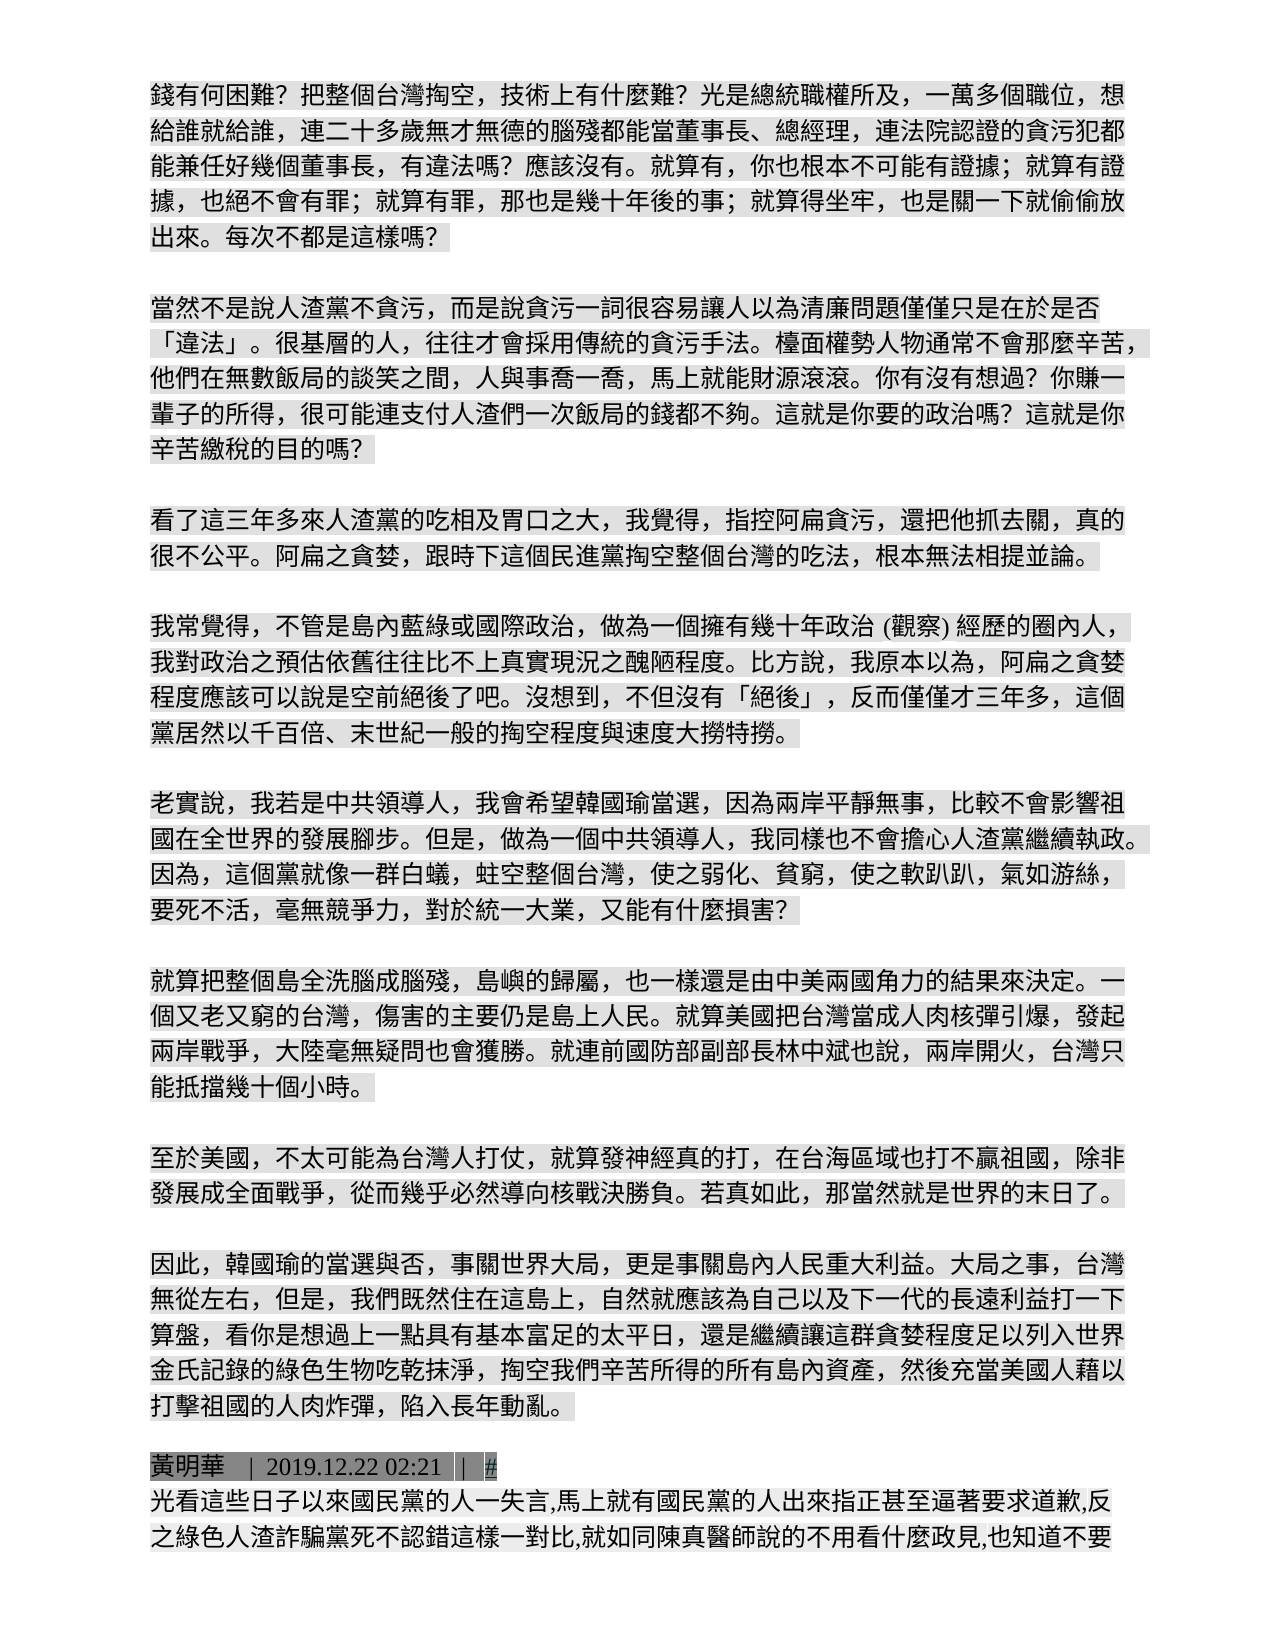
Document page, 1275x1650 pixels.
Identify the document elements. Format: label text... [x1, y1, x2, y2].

text 黃明華 | 2019.12.22 02:21 | # [150, 1446, 1125, 1481]
text 如果沒記錯，我刪過張紹中同學的留言。 任何一種有效論點都很容易形成議論或辯駁，但是，一大團充滿修辭與抹黑或「獨斷性宣稱」的指控或說詞，卻只能讓人無言。 我不厭其煩重覆做點名詞解釋： 修辭亦即寫作文，缺乏認知意義，以宣稱(claim)代替議論 (argument)。就比方說廣告，它不是在提出一種有效命題或論點，而是透過影像或文字鋪陳，影響觀感，或是反覆宣示特定立場，卻無任何實質意涵。 就比方說韓國瑜防治登革熱的政績，明明遠遠比綠營要好上兩百倍(一百多例 vs. 兩萬例；沒死人 vs. 死了一兩百人)，卻反而被不斷渲染，不斷抹黑，使之「爭議化」，搞得臭不可聞，身敗名裂。 然後，人渣們在高雄街頭掛上巨幅看板如下： https://bit.ly/2EJ0q8E 有點腦子的人不會被這種低能的東西所影響，但是腦殘卻會照單全收，然後就會像錄音機一樣，口口聲聲一直說韓國瑜「草包」、「無能」等等。 我絕對能做出這樣的有效論斷：凡是會說韓國瑜是「草包」的人，本身一定是個腦殘。難道你能想像一個具有基本智商的人會有這麼低能的政治判斷及幼稚到爆的思考能力？ 掛廣告看板抹黑還不夠，而且透過主流媒體與網路，每天不斷醜化。所謂「行政院長」蘇貞昌那個人渣，一方面扣住登革熱防治經費不撥給高雄，一方面更是故意裝得好像很「重視」登革熱，公開罵韓國瑜「連一隻蚊子都治不好，還想當總統」。其實這句話應該送給陳菊與賴清德，因為恰恰是他們主政下的高雄與台南創下一年兩萬多例的登革熱病例，而且還枉死了一百多人。 我要說明的是：何謂「修辭」。修辭就是類似像這樣一些例子，它沒有任何實質內容，缺乏認知意義，但它卻透過類似像這樣的圖片與所謂「連一隻蚊子都治不好，還想當總統」的修辭性文字，然後藉由95%由自己掌控的媒體以及無所不在的龐大網軍，每天無時無刻反覆散播，很容易就能影響腦殘。 我相信，今天如果是我來選總統，我說不定會被抹黑成一個比方說「貪財的庸醫」。這很容易辦到，只要你夠無恥夠下流，而且掌握網軍、社群網路與主流媒體，就算把德蕾莎修女抹黑成貪財妖女、把希拉蕊美化成聖女貞德，一樣輕而易舉。 為什麼呢？因為有點腦子的人畢竟是少數。誰掌握媒體與網路，誰就是真理。不過，這不是我現在要說的。我只是要說明「修辭」的意義。這東西洗腦很有用，因為它不需要像我這樣長篇大論，為了說明一些簡單的概念，往往得寫上千言萬語。修辭不用這麼辛苦，只需要弄些似是而非的什麼「懶人包」或搞些圖片，然後透過主流媒體反覆播放，馬上就能製造出一個又一個所謂「輿論」。 所謂「民主選舉」之欺瞞性就是這樣，表面上「自由」選舉，事實上，主流勢力已經幫你選好了。你以為自己做出選擇，其實人家早已控制你的腦子，幫你選好了。 當然，不是不能突破「輿論控制」，只是很難，因為麥克風不在我們手上；惟有在極少數的歷史情境下，才有可能翻轉主流勢力所事先強力設定的結果。三個星期後，韓國瑜之勝或負，便是一例。老實說，我並無充份信心，雖然民心思變，但我從不敢輕忽腦殘們的威力。 至於一開頭所說的「獨斷性宣稱」，指的是：你所做出的各種宣稱，絲毫不具證據意義或議論價值，更不具有一絲絲「架構性」的議論內涵，也就是說，它只是一些很無聊很瑣碎根本無關緊要甚至毫無意義的東西，往往似是而非，極端空洞，但你卻講得口沫橫飛，並且希望別人進入你的腦殘思維中去討論。別人除了無言，只能請你從幼兒園小班念起不是嗎？這其實很深刻地顯示出一個人的思維深度與品質。我講這樣很文雅，講白了就是腦殘。 舉個例，比方說黨外時，生活周圍全是熱愛舊黨國的腦殘，很難找到一個有點腦子的人。他們一講起黨外群眾或黨外人士就咬牙切齒，老是反覆罵他們「非理性」、「沒水準」、「反民主」、「只會批評謾罵，沒有政見」等等等，簡單說就是時下抹黑韓粉或韓國瑜的基本用詞--「草包」。 面對這樣一些腦殘，你只能無言不是嗎？因為他們獨斷地使用一些似是而非的所謂「例子」，卻做出龐大的結論。比方說，一直罵黨外人士「講話粗俗」、「穿拖鞋」、「嚼檳榔」、「只會批評政府」等等。你除了無言，是不是只能請他們好好從頭學起？看能不能想辦法使用一點腦子。旁人總不可能幫你動腦子不是嗎？ 反覆寫這些東西真的很挫折，很累。我就不多寫了。回到開頭所說的： 任何一種有效的論點都很容易形成有意義的議論或辯駁，但是一大團充滿修辭與抹黑或「獨斷性宣稱」的指控或辯護，卻只能讓人無言。 這樣一種品質的言論很常見，市面上或左鄰右舍特別是腦殘的校園裏，幾乎一面倒全是這樣一種聲音，很可怕。一個人腦殘沒什麼，但是，一整個社會有一半的人腦殘卻很恐怖。 除了無言，你只能期待他洗心革面，從新做人，從事實性的ABC，從思想性的ㄅㄆㄇㄈ，從價值性的12345 從頭開始學習寫字與講話。 我講這樣，並無羞辱之意，只是陳述真實情境。 昨天，終於遇到生活中第一和第二個英粉，是在高雄電影圖書館，聽到兩個腦殘在大聲罵韓國瑜，約略聽到其中一個很不屑地說：「韓國瑜什麼也不懂，那是政見發表會，又不是辯論會，他連這個也搞不懂。蔡英文也太老實了，還跟著他一來一往，中了人家的計。...韓國瑜就是草包嘛，他哪懂什麼政見，就只會亂罵。」 另一個附和說：「對啊，一般人不懂，還說什麼韓國瑜表現好，講什麼特偵組，那是馬英九當初用來對付我們台灣人的工具，目的就是要防止民進黨進行改革。改革當然免不了會有一些問題，開刀哪有不流血的對不對，他們國民黨卻說什麼阿扁貪污...真的是...我都不知道該怎麼講 (咬牙切齒貌)。」 我怕再聽下去我會想要撞牆，所以就趕緊跑到室外愛河邊，看著緩緩流動的河面，覺得很美，於是拍了張照，傳給學姊。題外話。 張同學的問題，差不多類似這兩位英粉之所言不是嗎？ 我曾寫過關於「討論」的十幾種不對等，比方說知識 (亦即事實認知) 上的不對等，思考品質的不對等，經驗上的不對等，誠意上的不對等...等等等。 你真的沒法去「針對」某一句傻話來反駁，而只能說，如果有人會有這樣那樣一些傻話，這樣那樣一種思想架構與言論水平，那只能期待他回去幼兒園的階段，想辦法自救，從頭學起。我們畢竟不可能擔任每個人的「家庭教師」不是嗎？我沒法牽著你的小手手，教你如何從頭學習，教你如何探究每一道事實。 最後，簡單說幾句： 蔡英文就是真正意義上的所謂舊黨國餘孽。她以及她所代表的所謂英派勢力，完完全全就是舊國民黨餘孽的重新組合，重新上市。 如果有人私下對民進黨說「你們好有治國能力哦」，就我所知，他們一定會馬上噗嗤笑出來，覺得你好單純(要不就是故意假裝「單純」)。撈錢奪權方面，民進黨確實是世所罕見的天才，無與倫比，除此之外，這些人展現過什麼治國能力？就我幾十年來的了解，所謂施政或治國，不曾在這些詐騙人渣的腦袋中出現過一秒鐘。這根本從來就不是他們從政的目的。詐騙集團的本質就是詐騙謀利，別無其它目標。 另外，以「貪污」來指控民進黨，其實「侮辱」了這些人渣的「智商」，這同時也顯示了人們對於台灣政治的普遍外行。當然，許多時候我們總會習以為常地使用「貪污」這樣的字眼，但是，真正撈錢奪權之大宗，並不在於非法，而是在於「不犯法」。 當一群人掌握所有國家資源，掌控行政、立法與司法，連法院都變成他們家開的時，想撈錢有何困難？把整個台灣掏空，技術上有什麼難？光是總統職權所及，一萬多個職位，想給誰就給誰，連二十多歲無才無德的腦殘都能當董事長、總經理，連法院認證的貪污犯都能兼任好幾個董事長，有違法嗎？應該沒有。就算有，你也根本不可能有證據；就算有證據，也絕不會有罪；就算有罪，那也是幾十年後的事；就算得坐牢，也是關一下就偷偷放出來。每次不都是這樣嗎？ 當然不是說人渣黨不貪污，而是說貪污一詞很容易讓人以為清廉問題僅僅只是在於是否「違法」。很基層的人，往往才會採用傳統的貪污手法。檯面權勢人物通常不會那麼辛苦，他們在無數飯局的談笑之間，人與事喬一喬，馬上就能財源滾滾。你有沒有想過？你賺一輩子的所得，很可能連支付人渣們一次飯局的錢都不夠。這就是你要的政治嗎？這就是你辛苦繳稅的目的嗎？ 看了這三年多來人渣黨的吃相及胃口之大，我覺得，指控阿扁貪污，還把他抓去關，真的很不公平。阿扁之貪婪，跟時下這個民進黨掏空整個台灣的吃法，根本無法相提並論。 我常覺得，不管是島內藍綠或國際政治，做為一個擁有幾十年政治 (觀察) 經歷的圈內人，我對政治之預估依舊往往比不上真實現況之醜陋程度。比方說，我原本以為，阿扁之貪婪程度應該可以說是空前絕後了吧。沒想到，不但沒有「絕後」，反而僅僅才三年多，這個黨居然以千百倍、末世紀一般的掏空程度與速度大撈特撈。 老實說，我若是中共領導人，我會希望韓國瑜當選，因為兩岸平靜無事，比較不會影響祖國在全世界的發展腳步。但是，做為一個中共領導人，我同樣也不會擔心人渣黨繼續執政。因為，這個黨就像一群白蟻，蛀空整個台灣，使之弱化、貧窮，使之軟趴趴，氣如游絲，要死不活，毫無競爭力，對於統一大業，又能有什麼損害？ 就算把整個島全洗腦成腦殘，島嶼的歸屬，也一樣還是由中美兩國角力的結果來決定。一個又老又窮的台灣，傷害的主要仍是島上人民。就算美國把台灣當成人肉核彈引爆，發起兩岸戰爭，大陸毫無疑問也會獲勝。就連前國防部副部長林中斌也說，兩岸開火，台灣只能抵擋幾十個小時。 至於美國，不太可能為台灣人打仗，就算發神經真的打，在台海區域也打不贏祖國，除非發展成全面戰爭，從而幾乎必然導向核戰決勝負。若真如此，那當然就是世界的末日了。 因此，韓國瑜的當選與否，事關世界大局，更是事關島內人民重大利益。大局之事，台灣無從左右，但是，我們既然住在這島上，自然就應該為自己以及下一代的長遠利益打一下算盤，看你是想過上一點具有基本富足的太平日，還是繼續讓這群貪婪程度足以列入世界金氏記錄的綠色生物吃乾抹淨，掏空我們辛苦所得的所有島內資產，然後充當美國人藉以打擊祖國的人肉炸彈，陷入長年動亂。 [150, 75, 1125, 1421]
text 光看這些日子以來國民黨的人一失言,馬上就有國民黨的人出來指正甚至逼著要求道歉,反之綠色人渣詐騙黨死不認錯這樣一對比,就如同陳真醫師說的不用看什麼政見,也知道不要選綠色人渣詐騙黨. 這些綠色人渣及其徒眾從歷史來看其實都是蔣介石的忠實信徒,只差不敢跟蔣介石一樣槍斃人而已,這也是另類台灣奇蹟,就跟陳真醫師有說過的類似,現在還能看到這麼多在以前蔣介石威權專制黨國時代才會出現的職業學生教授老師學者,要求要管制言論,管制關閉網站,管制關閉電視台,管制即時訊息廣播發送數目.真是叫人瞠目結舌. 解嚴後我的記憶也是只有發生一次電視台被關閉,時間是2005年8月,東森新聞S台,龍祥電影台等7個電視台被關掉,TVBS也差點被關掉,主政的是民進黨的陳水扁,行政院長叫謝長廷,執行的新聞局長叫姚文智,後來國民黨不敢幹的,綠色人等全幹了,而且幹的跟蔣介石黨國時代幹的一模一樣,更可笑的是理由也是莫須有的一模一樣.我的記憶沒那麼好,有錯誤的話陳真醫師可以指正.而現在這個綠色人渣詐騙黨則是開始恐嚇要關掉中天電視,同時還管制網路訊息圖片,現在台灣人民只有傳的訊息或圖片有點問題,就得擔心會不會有警察上門.而這在馬英九執政時代從未發生. 施明德先生曾經說過:『國民黨貪污者被抓到「頭都低低的」，黨也不會幫忙講話，但民進黨貪污者被抓到後，都會說是政治迫害，全黨也不分是非地幫忙抗議，「這是兩黨的性格」』.這有一堆數不清的對照組案例. 陳真醫師也常引用一個當年黨外傳神的比喻:『有人曾經打個比方很傳神，他說，以前國民黨儘管貪污腐敗，但吃相很文雅，湯匙一勺一勺慢慢吃，但民進黨可沒那種耐性，他不是拿湯匙吃，而是開出怪手來，金山銀山大把大把地挖。 』 我很喜歡引用陳真醫師寫的這一段美好歷史: 『28年前，也就是1991年的10月10日，因為李鎮源老師的號召，我參加了在台大醫院門口舉行的 "反刑法一百條" 抗爭，徹夜靜坐。那一晚，有個人跑來坐在我旁邊，找我聊天，那個人就是陳定南，主動講起林義雄如何被刑求，講到激動處，陳定南還掀起上衣，露出整個胸膛，指出林義雄被刑求後的傷痕位置；同時也講到他的一個政治理想就是：他認為，台灣以後可以大減稅，因為他說一年被國民黨貪污或浪費掉的金額至少有五千多億。將來民進黨如果執政，這筆省下來的貪污錢就夠用了。 陳定南講得如此篤定，我相信他的善意，但不相信民進黨執政將會一介不取。因為當時民進黨人僅僅只有一點點權力，就開始學著包娼包賭包工程收回扣了，憑什麼哪天如果獨攬大權就會一介不取？ 陳定南的那一番話，其實不光只是他的理想，而且也是許多台灣人幾十年來的夢想。當年，三十幾年前，我們在戒嚴令底下，在各種經常挨警棍的群眾場合裏，不斷講述的，難道不也就只是這樣一些卑微的願望？希望政治能乾淨一點，希望大家日子能好過一點，希望小孩與弱勢者能得到更多應有的關注；希望政治能少一點污穢，多一點正直；少一點殘酷，多一點憐憫。一切政治初衷，難道還會有比這更深刻、同時也更卑微的盼望？ 我常想起 1991年10月10 日和陳定南長談的那個夜晚。我當時覺得他很天真，民進黨豈是他所想像的那樣清純、利他與憐憫？？』 再看看底下這一段以前天下雜誌對陳定南先生做的訪談,陳定南先生在訪談裡算過,中央到地方各級政府如果可以雷厲肅清貪污綁標,一年可以省下四千八百億,一年四千八百億要讓台灣人民每個都過上不錯的退休生活根本不是問題,但是這20幾年來台灣人民就被這個邪惡的綠色詐騙集團分化挑動對立鬥爭到今天這般民不聊生的慘況. 嚴辦白道綁標 才能杜絕黑道 - 天下雜誌 180 期陳定南訪談 http://www.cw.com.tw/article/article.action?id=5034956 這個當年陳定南以及陳真醫師犧牲奉獻所想實現的理想,而今綠色人渣詐騙黨做了什麼?綠色人渣詐騙黨現在這種吃相就不用有任何期待了,什麼時候,這個當年黨外以及台灣人民真正的理想可以在台灣真正實現呢？ 我對韓國瑜有期待,畢竟他種種作為都在幫助農漁民攤販這些基層人民提昇收入,但我倒不是迷戀的粉絲,傳了好幾次這篇報導到韓的臉書,很希望韓國瑜可以公開宣示盡可能做到陳定南先生當年在天下訪談中所談到的理想,就算現在國家窮沒辦法省下四千八百億這麼多,但是可以公開宣示不酬庸,不養肥貓,省下有個一千億或兩千億大大的造福每個人民而不是只有特定人或權貴,這對韓國瑜常說的世界上一堆窮苦人民也是大大的好事. 至於這位張先生提到的啥國家產業發展競爭方向這些東西,第一個其實離這些基層人民很遠,我自己是搞電腦技術軟體的.這些高科技高技術的工業其實用的勞工不多.也跟這些基層人民沒關係.像是電腦軟體技術又不是人多就有用.目前台灣也只有一個台積電還有一些工具機或是機械零件產業有世界競爭力.台積電還是當年蔣經國任用的優秀技術幕僚孫運璿以及李國鼎搞出來的.工業要搞出世界競爭力不但需要規模也需要時間.台灣要選那個方向這個天大的難題還有的選. 更何況國家工業產業該發展哪些方向根本不是政府該管的,什麼產業有競爭力這個只有廠商最清楚,政府硬要搞這個基本上講難聽一點就是跟廠商以及財團法人找名目撈錢最後寫個應付的報告交差了事,國家該做的是營造新創企業良好發展環境,同時跟其他國家談好雙邊貿易協定,讓產業的產品出口到其他國家的關稅成本有競爭力這才是重點.而這些韓國瑜的國政顧問團包含韓國瑜自己都有提到.是這位張先生自己沒注意吧. 跟這些基層人民最直接相關的反而是觀光產業帶來的旅客住宿,韓國瑜的愛情摩天輪就是觀光之一.另外一個就是農漁民的產品出口提昇收入,這些韓國瑜都在做.當這些基層人民收入好起來.自然會由下往上整個帶動起來.另外當年要跟大陸要簽的貨貿服貿也是為台灣產業帶來一個廣大的市場以及許多外國廠商投資的機會.一堆外國廠商看在台灣環境法令完整健全同時產品進入大陸廣大市場的優惠稅率甚至零稅率的優勢上.就會大量投資台灣.帶來的很多工作機會在競爭下整個薪資就會提高.這是很簡單的經濟概念.只可惜一堆不用腦袋被洗腦的大腸花糞青自己割喉自殺把這個機會搞掉了.全世界還真沒看過這樣的『另類台灣奇蹟』. [150, 1481, 1125, 1552]
